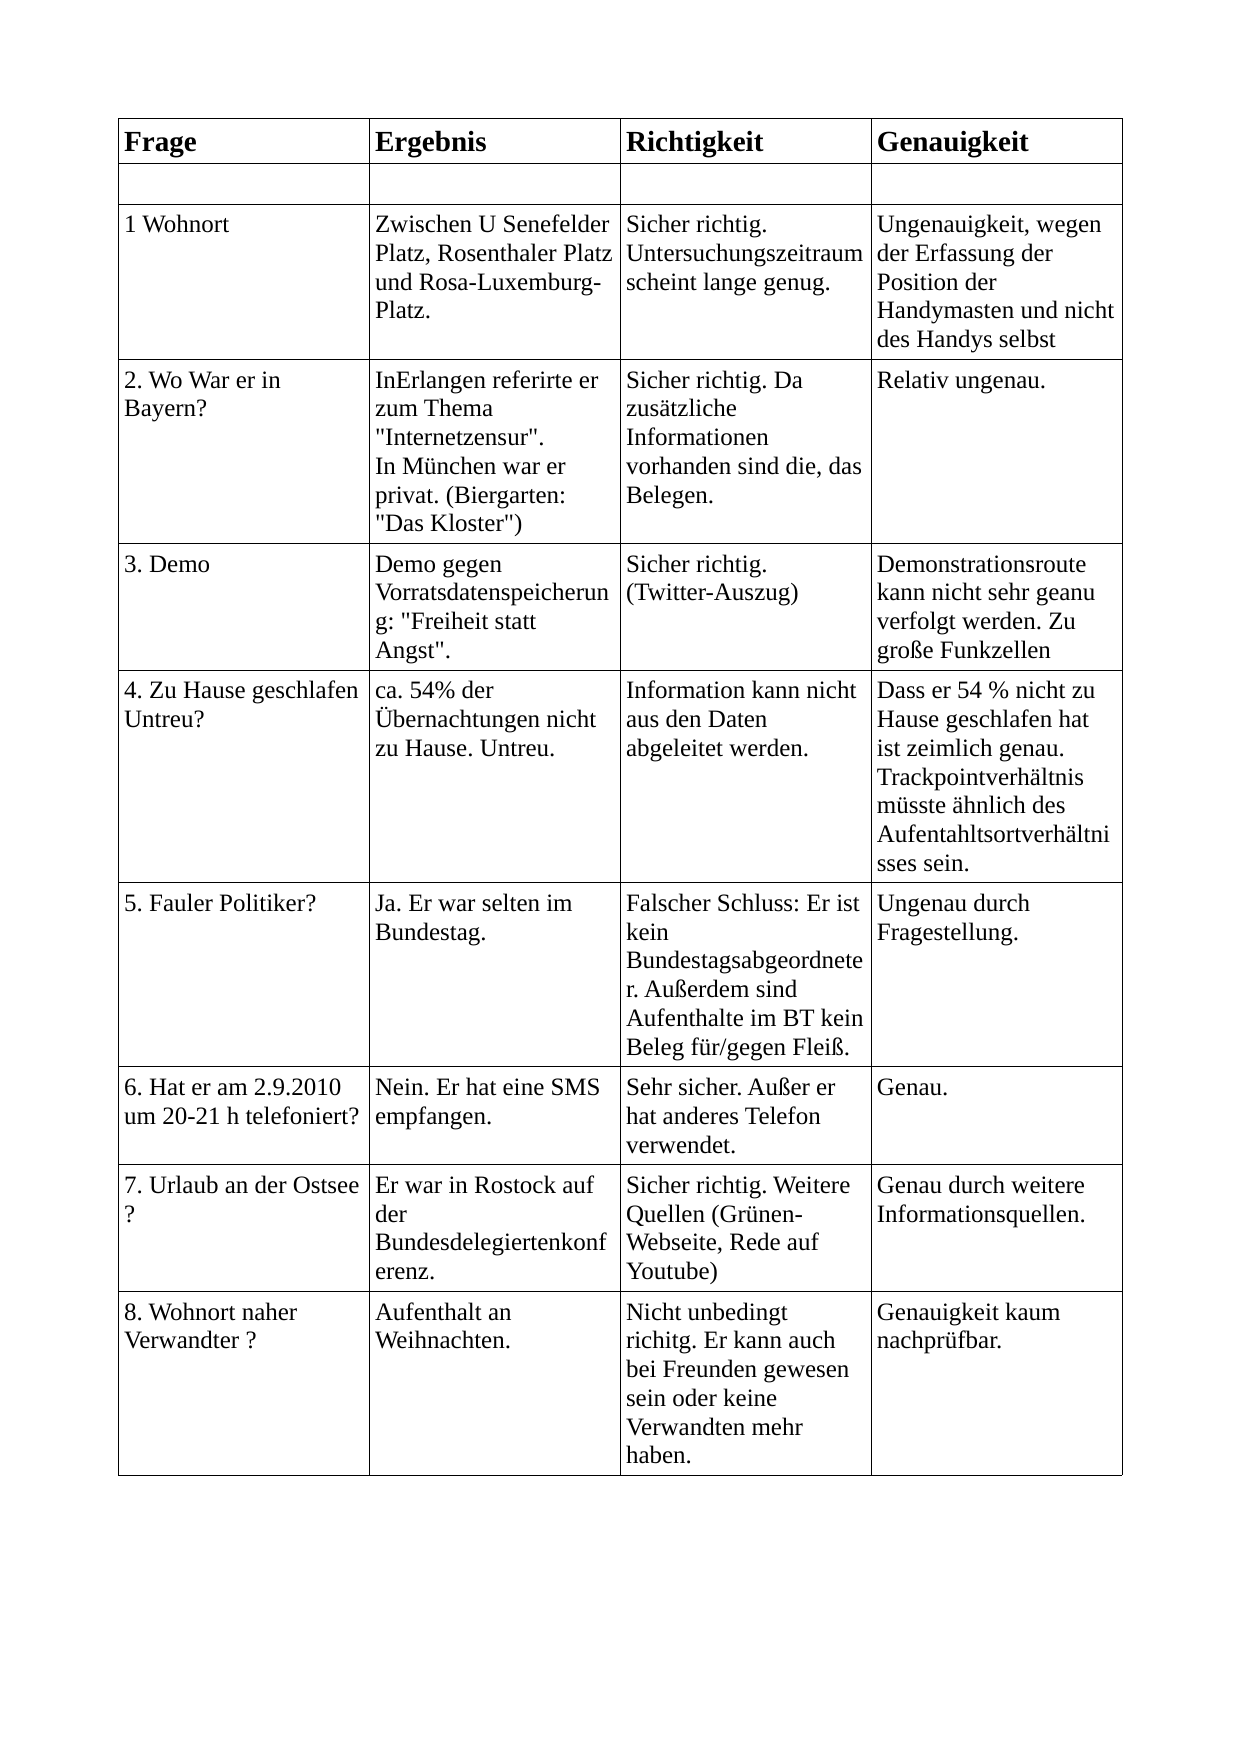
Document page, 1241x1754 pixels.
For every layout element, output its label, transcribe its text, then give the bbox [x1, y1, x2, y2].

table_cell Er war in Rostock auf der Bundesdelegiertenkonferenz. [370, 1165, 620, 1291]
table_cell ca. 54% der Übernachtungen nicht zu Hause. Untreu. [370, 671, 620, 882]
table_cell 5. Fauler Politiker? [119, 883, 369, 1066]
table_cell Sicher richtig. Weitere Quellen (Grünen-Webseite, Rede auf Youtube) [621, 1165, 871, 1291]
table_cell Sicher richtig. Da zusätzliche Informationen vorhanden sind die, das Belegen. [621, 360, 871, 543]
table_cell Genau. [872, 1067, 1122, 1164]
table_cell InErlangen referirte er zum Thema "Internetzensur". In München war er privat. (Biergarten: "Das Kloster") [370, 360, 620, 543]
table_header Ergebnis [370, 119, 620, 163]
table_cell Information kann nicht aus den Daten abgeleitet werden. [621, 671, 871, 882]
table_cell [872, 164, 1122, 203]
table_cell Nein. Er hat eine SMS empfangen. [370, 1067, 620, 1164]
table_cell Ja. Er war selten im Bundestag. [370, 883, 620, 1066]
table_cell Sicher richtig. Untersuchungszeitraum scheint lange genug. [621, 205, 871, 359]
table_cell Zwischen U Senefelder Platz, Rosenthaler Platz und Rosa-Luxemburg-Platz. [370, 205, 620, 359]
table_cell Ungenau durch Fragestellung. [872, 883, 1122, 1066]
table_cell Sicher richtig. (Twitter-Auszug) [621, 544, 871, 669]
table_cell 1 Wohnort [119, 205, 369, 359]
table_cell Aufenthalt an Weihnachten. [370, 1292, 620, 1475]
table_cell 6. Hat er am 2.9.2010 um 20-21 h telefoniert? [119, 1067, 369, 1164]
table_cell 8. Wohnort naher Verwandter ? [119, 1292, 369, 1475]
table_header Frage [119, 119, 369, 163]
table_cell Dass er 54 % nicht zu Hause geschlafen hat ist zeimlich genau. Trackpointverhältnis müsste ähnlich des Aufentahltsortverhältnisses sein. [872, 671, 1122, 882]
table_cell Nicht unbedingt richitg. Er kann auch bei Freunden gewesen sein oder keine Verwandten mehr haben. [621, 1292, 871, 1475]
table_cell [119, 164, 369, 203]
table_cell Sehr sicher. Außer er hat anderes Telefon verwendet. [621, 1067, 871, 1164]
table_cell 3. Demo [119, 544, 369, 669]
table_cell Demonstrationsroute kann nicht sehr geanu verfolgt werden. Zu große Funkzellen [872, 544, 1122, 669]
table_cell 7. Urlaub an der Ostsee ? [119, 1165, 369, 1291]
table_cell Demo gegen Vorratsdatenspeicherung: "Freiheit statt Angst". [370, 544, 620, 669]
table_cell [621, 164, 871, 203]
table_cell 2. Wo War er in Bayern? [119, 360, 369, 543]
table_cell 4. Zu Hause geschlafen Untreu? [119, 671, 369, 882]
table_cell Genauigkeit kaum nachprüfbar. [872, 1292, 1122, 1475]
table_cell Genau durch weitere Informationsquellen. [872, 1165, 1122, 1291]
table_cell Relativ ungenau. [872, 360, 1122, 543]
table_cell [370, 164, 620, 203]
table_header Richtigkeit [621, 119, 871, 163]
table_header Genauigkeit [872, 119, 1122, 163]
table_cell Ungenauigkeit, wegen der Erfassung der Position der Handymasten und nicht des Handys selbst [872, 205, 1122, 359]
table_cell Falscher Schluss: Er ist kein Bundestagsabgeordneter. Außerdem sind Aufenthalte im BT kein Beleg für/gegen Fleiß. [621, 883, 871, 1066]
